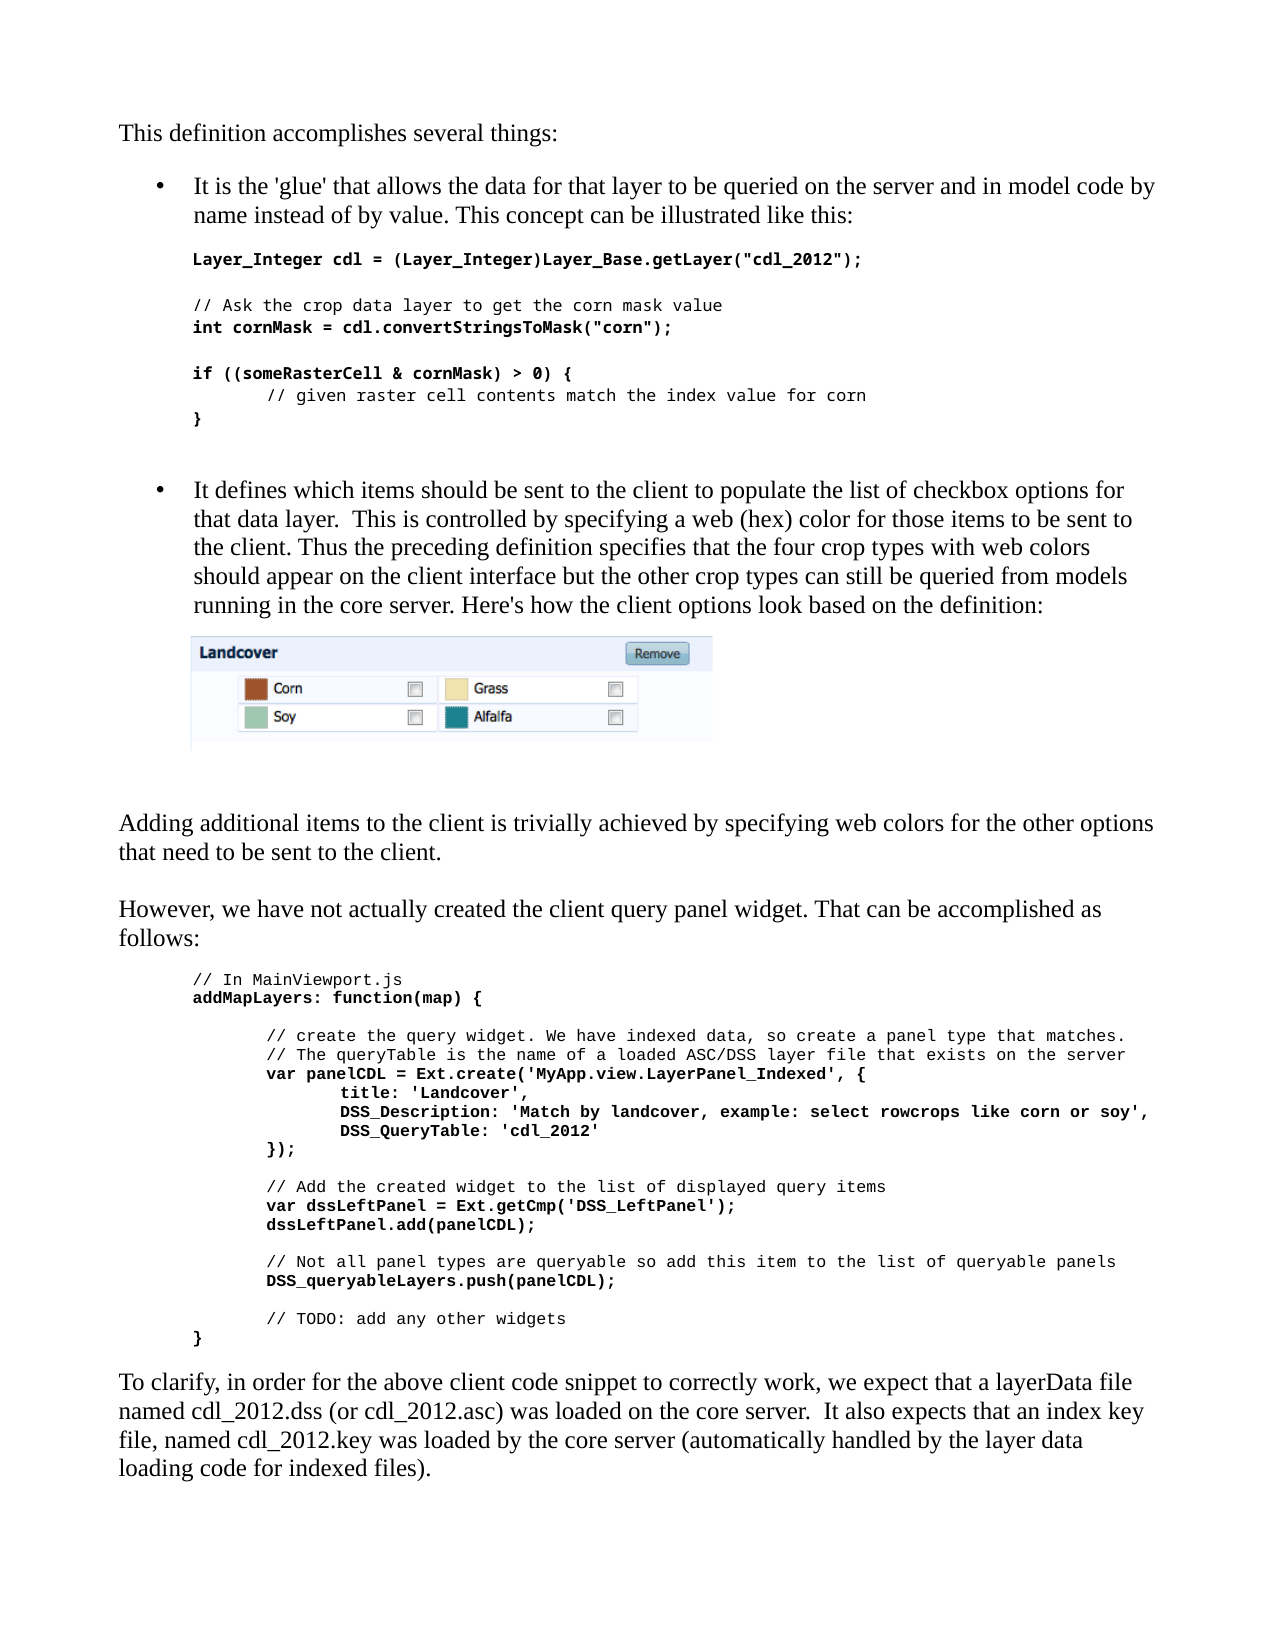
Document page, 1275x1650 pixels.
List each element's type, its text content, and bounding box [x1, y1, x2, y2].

text addMapLayers: function(map) { [192, 990, 1157, 1009]
text // Add the created widget to the list of displayed query items [192, 1179, 1157, 1197]
text // Ask the crop data layer to get the corn mask value [118, 293, 1157, 316]
text var dssLeftPanel = Ext.getCmp('DSS_LeftPanel'); [192, 1197, 1157, 1216]
text } [192, 1329, 1157, 1348]
text // given raster cell contents match the index value for corn [118, 384, 1157, 407]
text // Not all panel types are queryable so add this item to the list of queryable panels [192, 1254, 1157, 1273]
text DSS_Description: 'Match by landcover, example: select rowcrops like corn or soy', [192, 1103, 1157, 1122]
text // In MainViewport.js [192, 971, 1157, 990]
text DSS_QueryTable: 'cdl_2012' [192, 1122, 1157, 1141]
list It is the 'glue' that allows the data for that layer to be queried on the server and in model code by name instead of by value. This concept can be illustrated like this: [156, 171, 1157, 229]
text title: 'Landcover', [192, 1084, 1157, 1103]
text }); [192, 1141, 1157, 1160]
text DSS_queryableLayers.push(panelCDL); [192, 1273, 1157, 1292]
text dssLeftPanel.add(panelCDL); [192, 1216, 1157, 1235]
text To clarify, in order for the above client code snippet to correctly work, we expect that a layerData file named cdl_2012.dss (or cdl_2012.asc) was loaded on the core server. It also expects that an index key file, named cdl_2012.key was loaded by the core server (automatically handled by the layer data loading code for indexed files). [118, 1367, 1157, 1482]
text // TODO: add any other widgets [192, 1311, 1157, 1329]
text int cornMask = cdl.convertStringsToMask("corn"); [118, 316, 1157, 339]
picture [190, 636, 713, 751]
text Adding additional items to the client is trivially achieved by specifying web colors for the other options that need to be sent to the client. [118, 808, 1157, 866]
text This definition accomplishes several things: [118, 118, 1157, 147]
text // The queryTable is the name of a loaded ASC/DSS layer file that exists on the server [192, 1047, 1157, 1066]
text // create the query widget. We have indexed data, so create a panel type that matches. [192, 1028, 1157, 1047]
text if ((someRasterCell & cornMask) > 0) { [118, 361, 1157, 384]
text Layer_Integer cdl = (Layer_Integer)Layer_Base.getLayer("cdl_2012"); [118, 248, 1157, 271]
text var panelCDL = Ext.create('MyApp.view.LayerPanel_Indexed', { [192, 1066, 1157, 1084]
text } [118, 407, 1157, 429]
list It defines which items should be sent to the client to populate the list of checkbox options for that data layer. This is controlled by specifying a web (hex) color for those items to be sent to the client. Thus the preceding definition specifies that the four crop types with web colors should appear on the client interface but the other crop types can still be queried from models running in the core server. Here's how the client options look based on the definition: [156, 475, 1157, 619]
text However, we have not actually created the client query panel widget. That can be accomplished as follows: [118, 894, 1157, 952]
